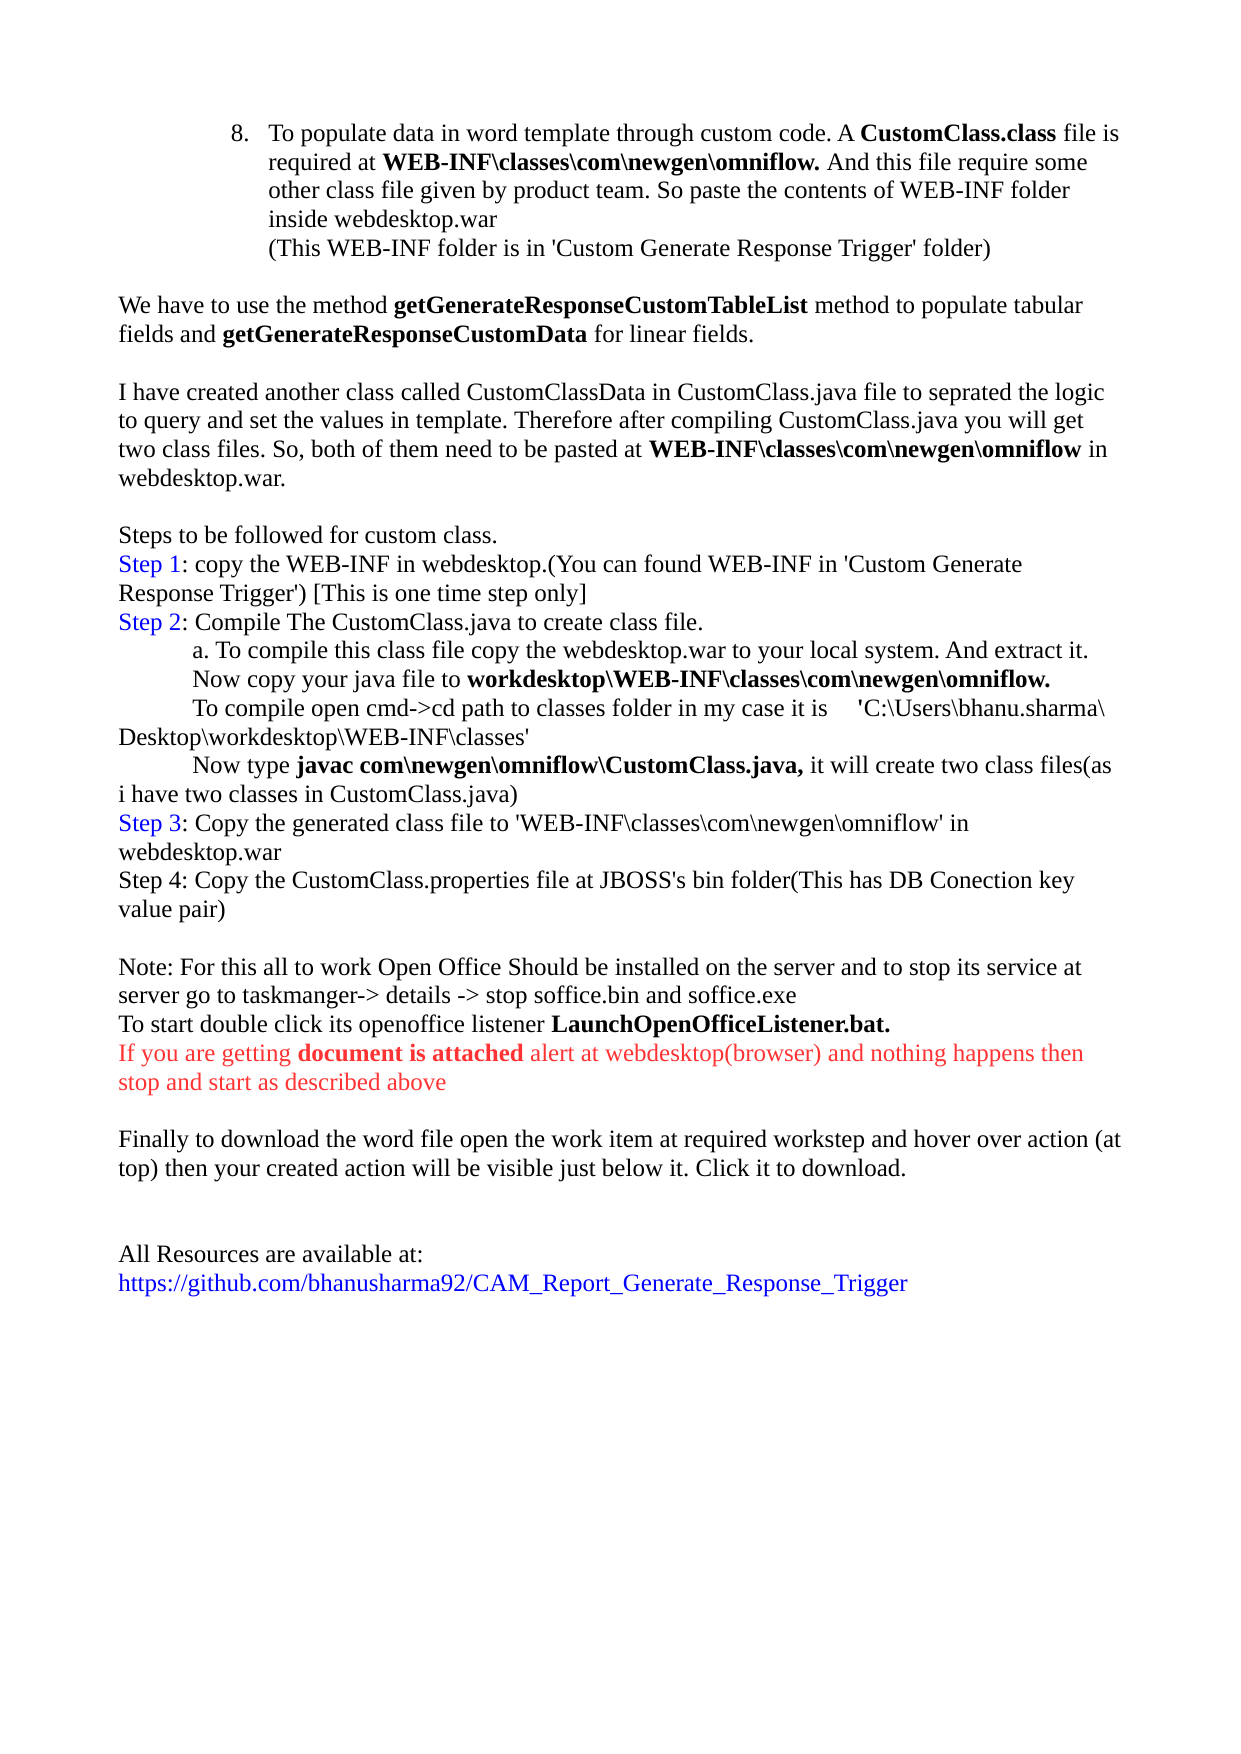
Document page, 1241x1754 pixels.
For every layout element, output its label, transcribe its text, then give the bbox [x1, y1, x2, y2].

list To populate data in word template through custom code. A CustomClass.class file is required at WEB-INF\classes\com\newgen\omniflow. And this file require some other class file given by product team. So paste the contents of WEB-INF folder inside webdesktop.war (This WEB-INF folder is in 'Custom Generate Response Trigger' folder) [231, 118, 1122, 262]
text Finally to download the word file open the work item at required workstep and hover over action (at top) then your created action will be visible just below it. Click it to download. All Resources are available at: https://github.com/bhanusharma92/CAM_Report_Generate_Response_Trigger [118, 1124, 1122, 1297]
text We have to use the method getGenerateResponseCustomTableList method to populate tabular fields and getGenerateResponseCustomData for linear fields. I have created another class called CustomClassData in CustomClass.java file to seprated the logic to query and set the values in template. Therefore after compiling CustomClass.java you will get two class files. So, both of them need to be pasted at WEB-INF\classes\com\newgen\omniflow in webdesktop.war. [118, 291, 1122, 521]
text Steps to be followed for custom class. Step 1: copy the WEB-INF in webdesktop.(You can found WEB-INF in 'Custom Generate Response Trigger') [This is one time step only] Step 2: Compile The CustomClass.java to create class file. a. To compile this class file copy the webdesktop.war to your local system. And extract it. Now copy your java file to workdesktop\WEB-INF\classes\com\newgen\omniflow. To compile open cmd->cd path to classes folder in my case it is 'C:\Users\bhanu.sharma\Desktop\workdesktop\WEB-INF\classes' Now type javac com\newgen\omniflow\CustomClass.java, it will create two class files(as i have two classes in CustomClass.java) Step 3: Copy the generated class file to 'WEB-INF\classes\com\newgen\omniflow' in webdesktop.war Step 4: Copy the CustomClass.properties file at JBOSS's bin folder(This has DB Conection key value pair) Note: For this all to work Open Office Should be installed on the server and to stop its service at server go to taskmanger-> details -> stop soffice.bin and soffice.exe To start double click its openoffice listener LaunchOpenOfficeListener.bat. If you are getting document is attached alert at webdesktop(browser) and nothing happens then stop and start as described above [118, 521, 1122, 1124]
